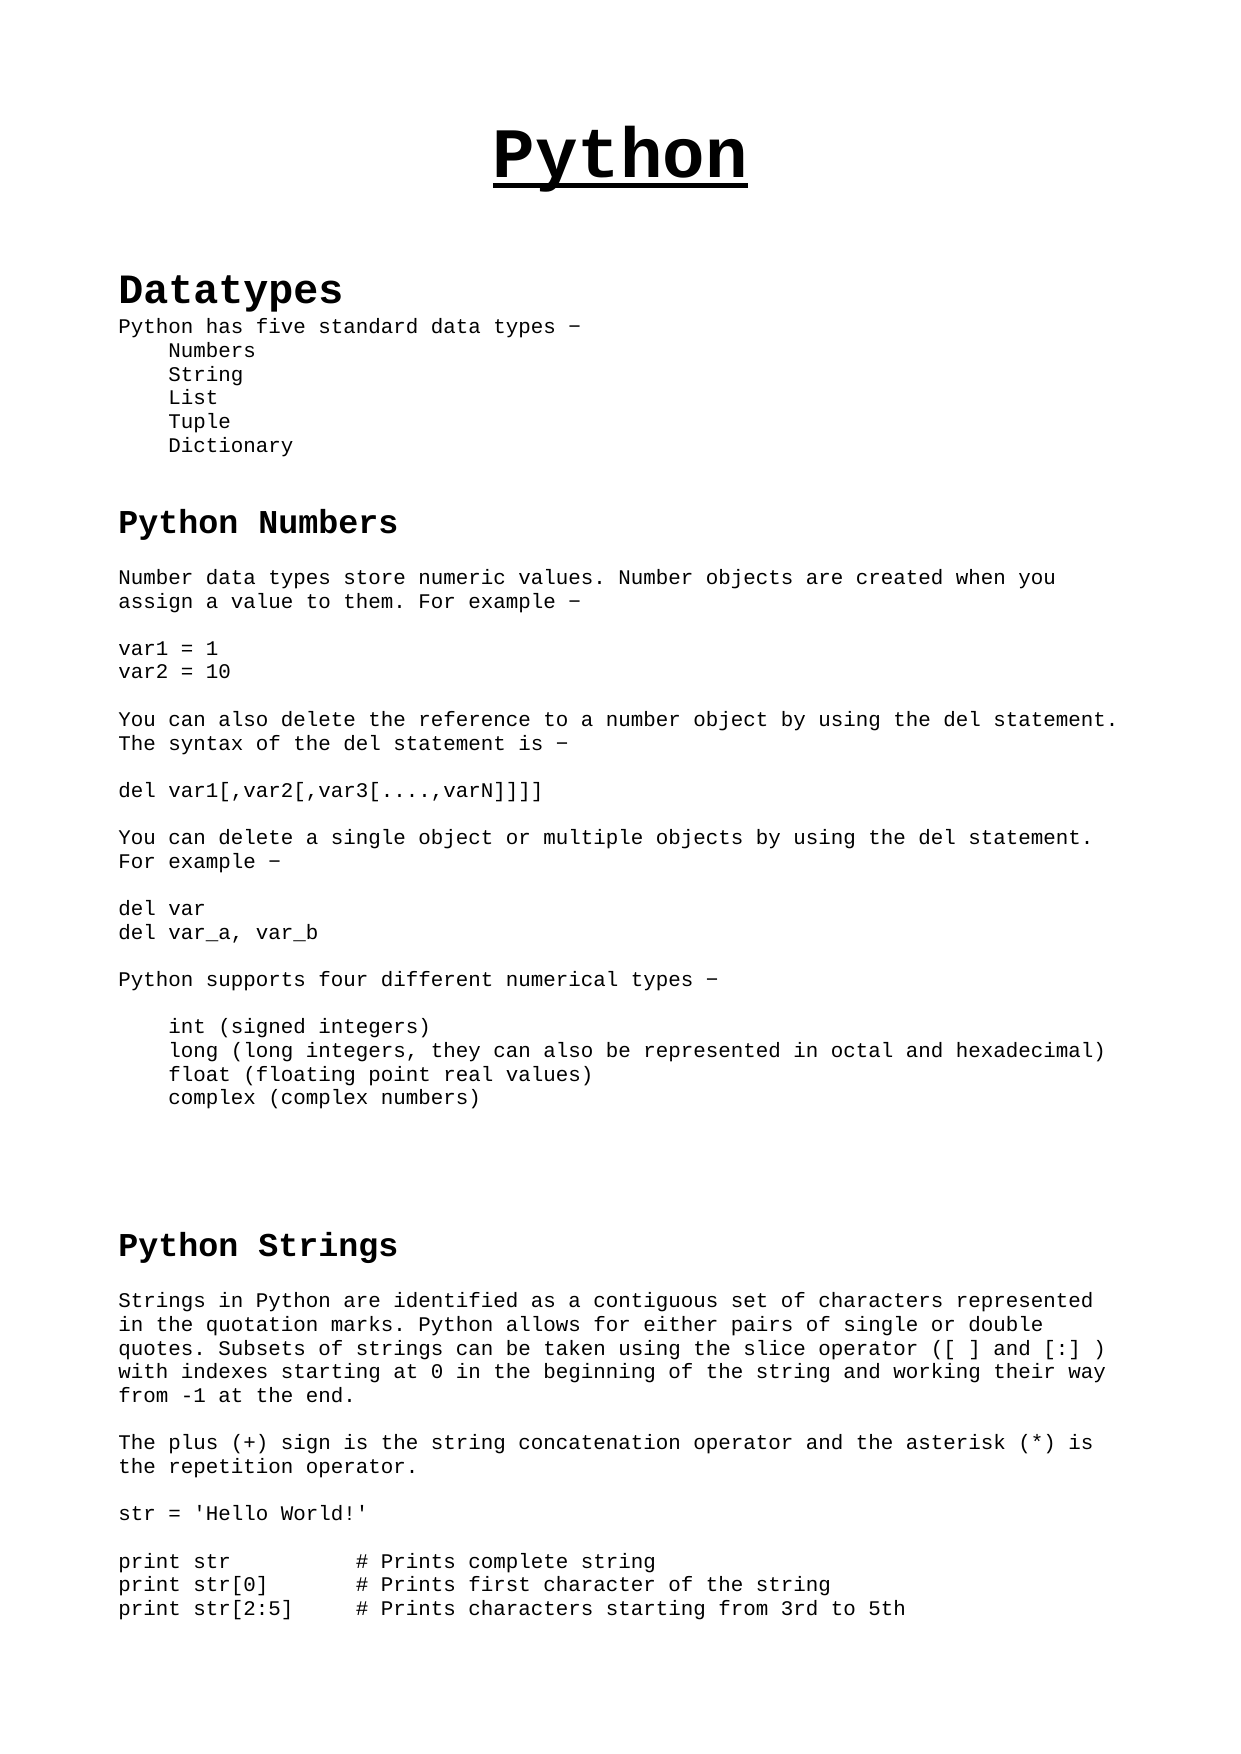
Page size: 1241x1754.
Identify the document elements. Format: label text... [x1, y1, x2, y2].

text str = 'Hello World!' [118, 1503, 1122, 1527]
text float (floating point real values) [118, 1063, 1122, 1087]
text Datatypes [118, 269, 1122, 316]
text complex (complex numbers) [118, 1087, 1122, 1111]
text del var_a, var_b [118, 922, 1122, 945]
text long (long integers, they can also be represented in octal and hexadecimal) [118, 1040, 1122, 1063]
text Python [118, 118, 1122, 198]
text print str[2:5] # Prints characters starting from 3rd to 5th [118, 1598, 1122, 1622]
text Python Strings [118, 1229, 1122, 1267]
text Python Numbers [118, 506, 1122, 543]
text int (signed integers) [118, 1016, 1122, 1040]
text print str[0] # Prints first character of the string [118, 1574, 1122, 1598]
text Tuple [118, 411, 1122, 434]
text del var1[,var2[,var3[....,varN]]]] [118, 780, 1122, 803]
text Python has five standard data types − [118, 316, 1122, 340]
text String [118, 364, 1122, 387]
text You can also delete the reference to a number object by using the del statement. The syntax of the del statement is − [118, 709, 1122, 756]
text Dictionary [118, 434, 1122, 458]
text print str # Prints complete string [118, 1551, 1122, 1574]
text Number data types store numeric values. Number objects are created when you assign a value to them. For example − [118, 567, 1122, 614]
text You can delete a single object or multiple objects by using the del statement. For example − [118, 827, 1122, 874]
text Numbers [118, 340, 1122, 364]
text List [118, 387, 1122, 411]
text del var [118, 898, 1122, 922]
text The plus (+) sign is the string concatenation operator and the asterisk (*) is the repetition operator. [118, 1432, 1122, 1480]
text Strings in Python are identified as a contiguous set of characters represented in the quotation marks. Python allows for either pairs of single or double quotes. Subsets of strings can be taken using the slice operator ([ ] and [:] ) with indexes starting at 0 in the beginning of the string and working their way from -1 at the end. [118, 1291, 1122, 1409]
text var1 = 1 [118, 638, 1122, 662]
text Python supports four different numerical types − [118, 969, 1122, 993]
text var2 = 10 [118, 662, 1122, 685]
